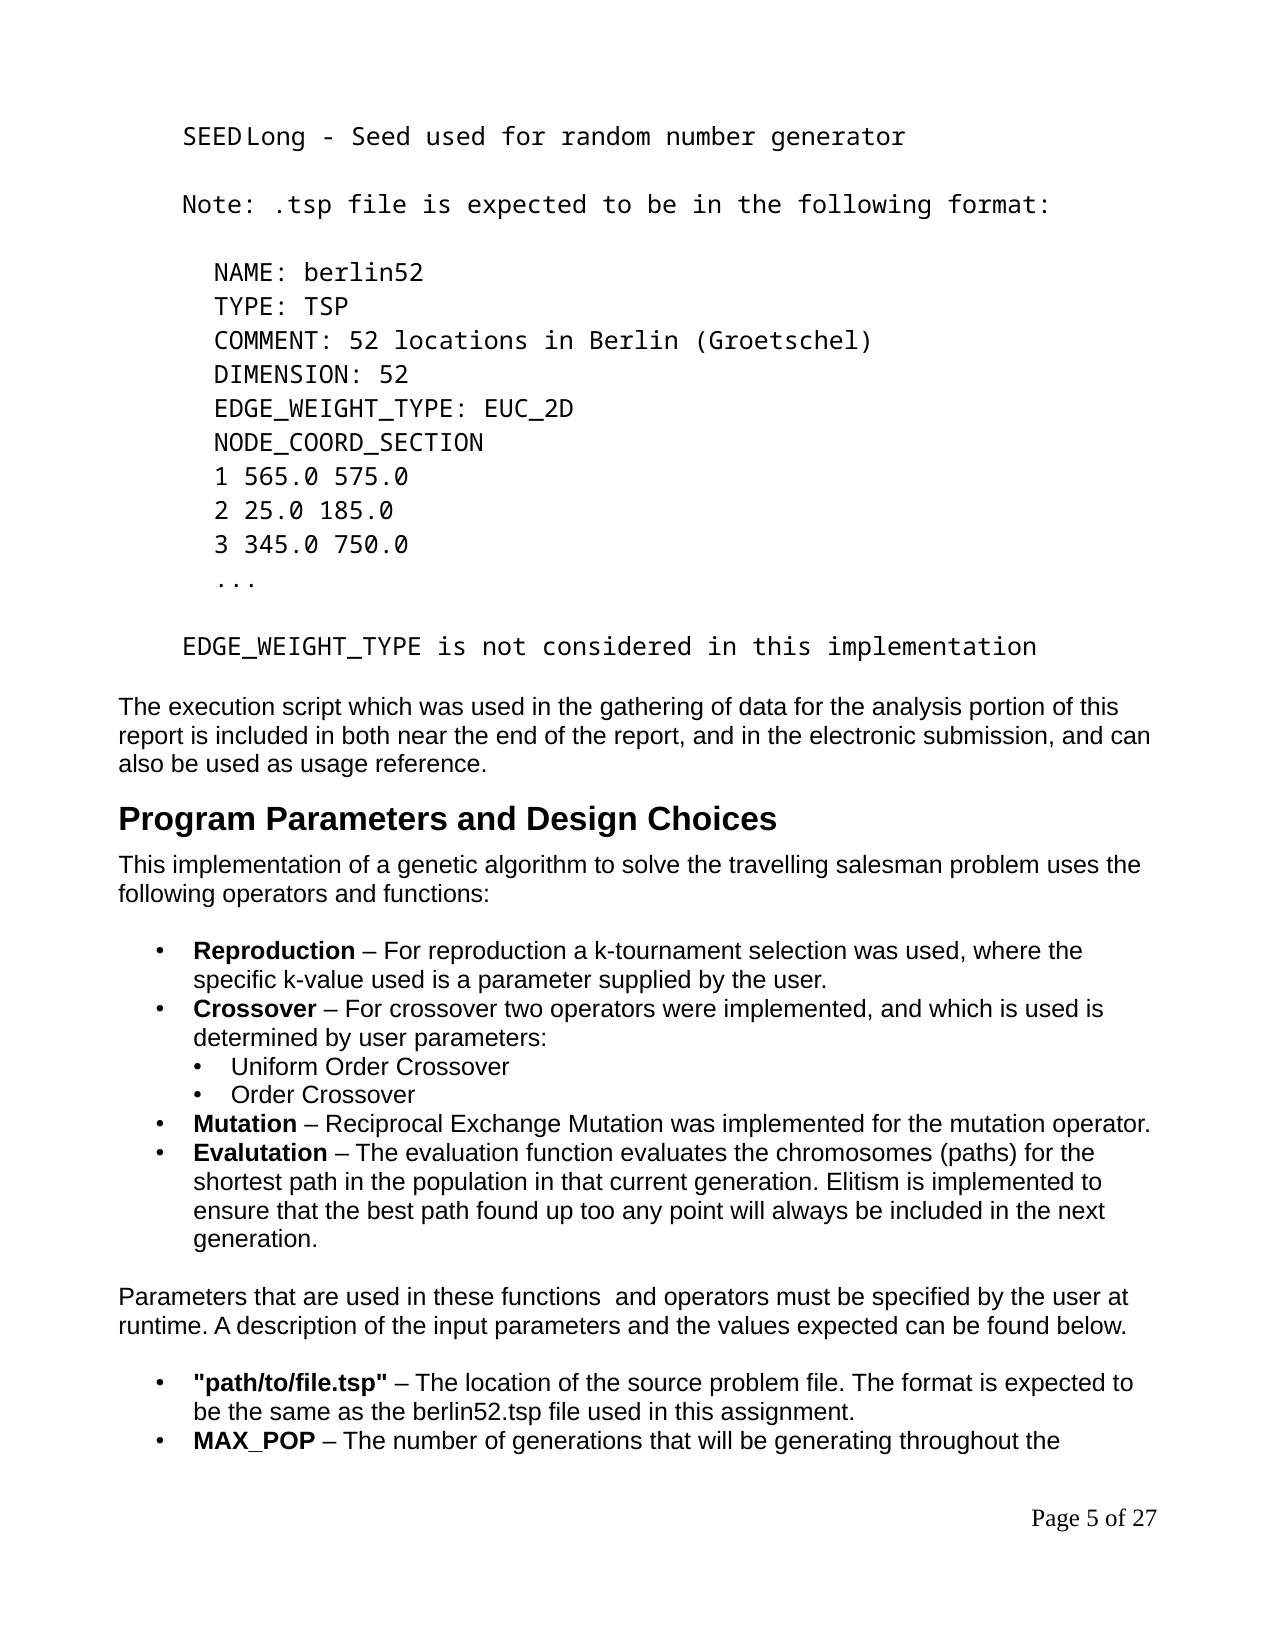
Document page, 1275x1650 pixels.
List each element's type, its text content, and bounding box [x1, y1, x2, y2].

list Reproduction – For reproduction a k-tournament selection was used, where the specific k-value used is a parameter supplied by the user. [156, 936, 1157, 994]
list MAX_POP – The number of generations that will be generating throughout the [156, 1426, 1157, 1455]
text COMMENT: 52 locations in Berlin (Groetschel) [118, 322, 1157, 357]
text EDGE_WEIGHT_TYPE is not considered in this implementation [118, 629, 1157, 663]
text Note: .tsp file is expected to be in the following format: [118, 186, 1157, 220]
text 1 565.0 575.0 [118, 459, 1157, 493]
list Uniform Order Crossover [193, 1052, 1157, 1080]
text TYPE: TSP [118, 288, 1157, 322]
text DIMENSION: 52 [118, 357, 1157, 391]
text ... [118, 561, 1157, 595]
text NODE_COORD_SECTION [118, 425, 1157, 459]
text This implementation of a genetic algorithm to solve the travelling salesman problem uses the following operators and functions: [118, 850, 1157, 908]
list Mutation – Reciprocal Exchange Mutation was implemented for the mutation operator. [156, 1109, 1157, 1138]
text SEED Long - Seed used for random number generator [118, 118, 1157, 152]
text EDGE_WEIGHT_TYPE: EUC_2D [118, 391, 1157, 425]
text The execution script which was used in the gathering of data for the analysis portion of this report is included in both near the end of the report, and in the electronic submission, and can also be used as usage reference. [118, 692, 1157, 778]
subtitle Program Parameters and Design Choices [118, 799, 1157, 838]
text Parameters that are used in these functions and operators must be specified by the user at runtime. A description of the input parameters and the values expected can be found below. [118, 1282, 1157, 1339]
text 2 25.0 185.0 [118, 493, 1157, 527]
list "path/to/file.tsp" – The location of the source problem file. The format is expected to be the same as the berlin52.tsp file used in this assignment. [156, 1368, 1157, 1426]
text NAME: berlin52 [118, 254, 1157, 288]
list Crossover – For crossover two operators were implemented, and which is used is determined by user parameters: [156, 994, 1157, 1052]
list Order Crossover [193, 1080, 1157, 1109]
list Evalutation – The evaluation function evaluates the chromosomes (paths) for the shortest path in the population in that current generation. Elitism is implemented to ensure that the best path found up too any point will always be included in the next generation. [156, 1138, 1157, 1253]
text 3 345.0 750.0 [118, 527, 1157, 561]
